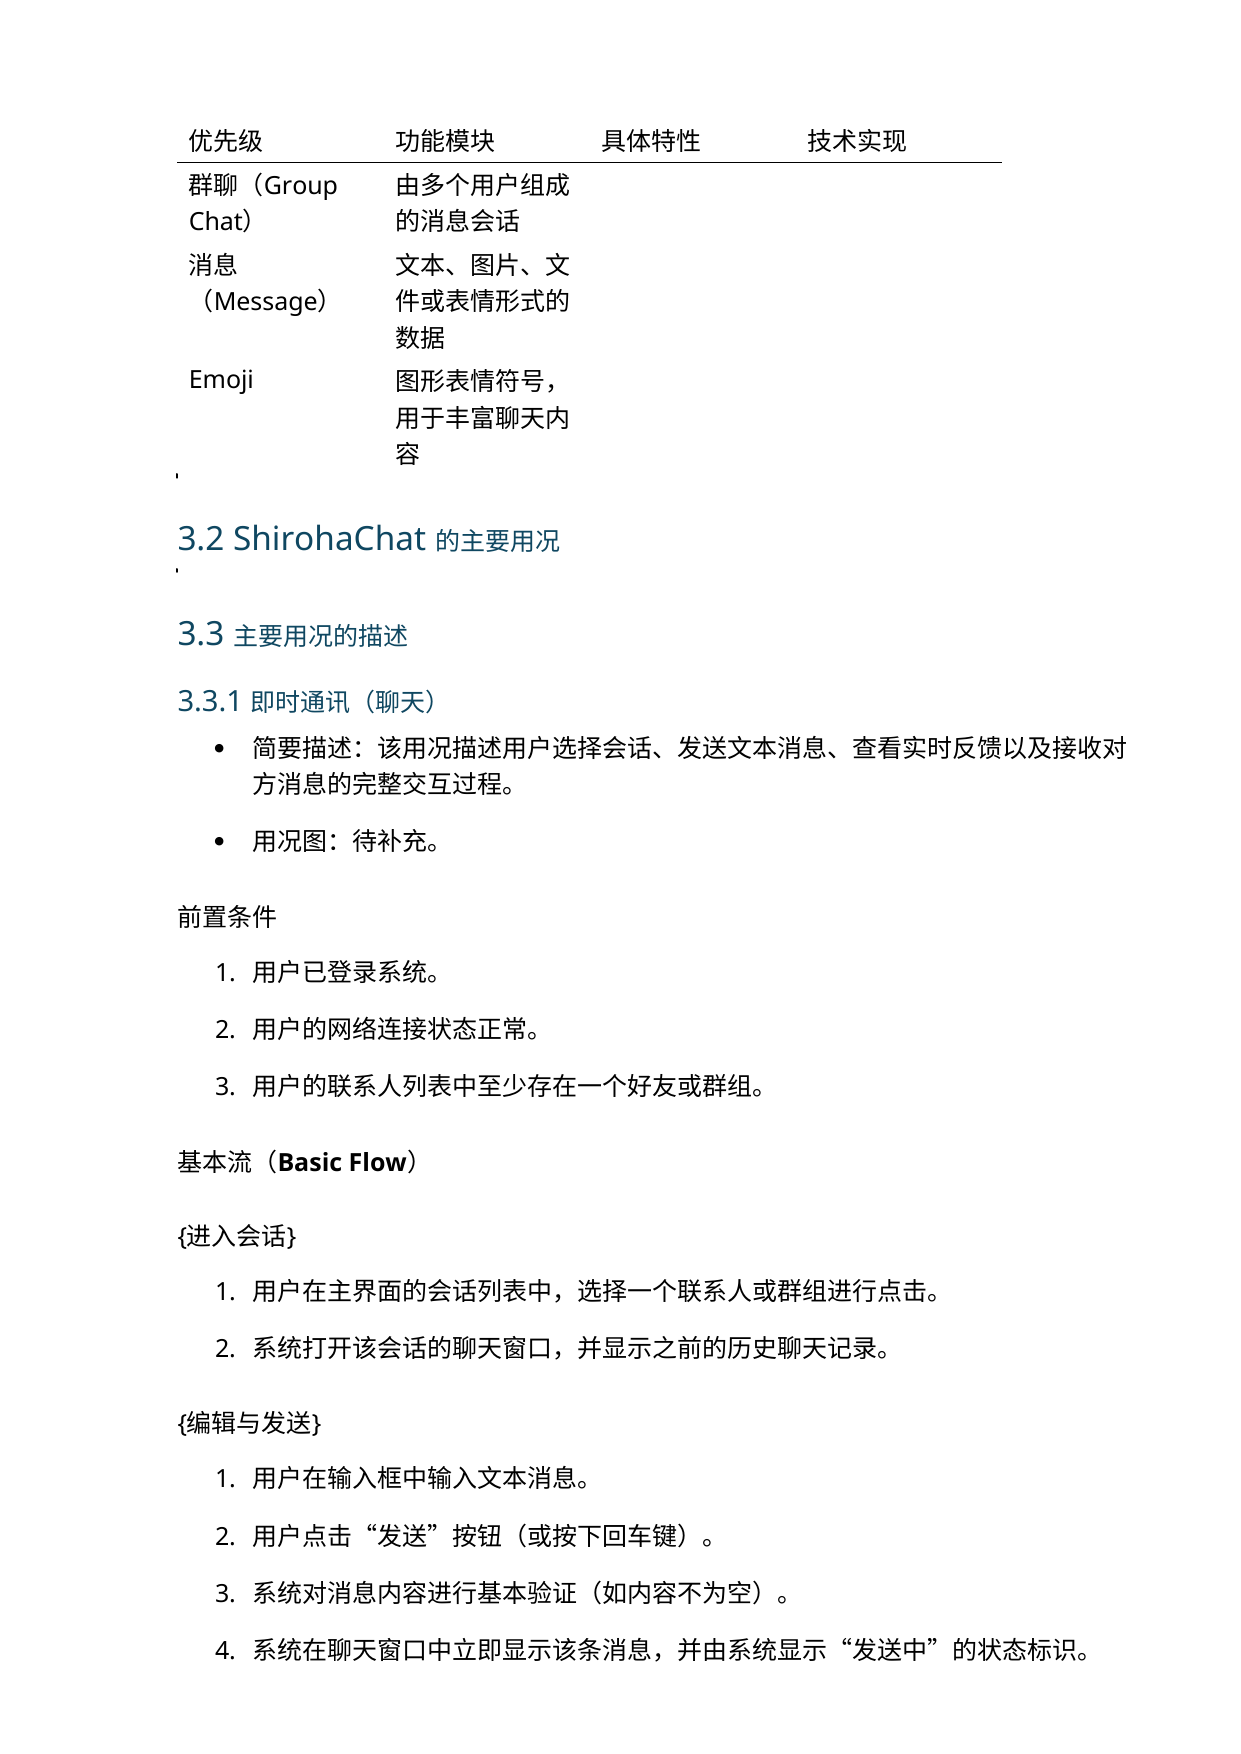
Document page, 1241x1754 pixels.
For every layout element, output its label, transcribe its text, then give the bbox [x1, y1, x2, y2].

list 简要描述：该用况描述用户选择会话、发送文本消息、查看实时反馈以及接收对方消息的完整交互过程。 [215, 728, 1152, 801]
text 基本流（Basic Flow） [177, 1142, 1152, 1178]
text 3.3 主要用况的描述 [177, 609, 1152, 655]
list 用户在主界面的会话列表中，选择一个联系人或群组进行点击。 [215, 1271, 1152, 1307]
list 用户的联系人列表中至少存在一个好友或群组。 [215, 1066, 1152, 1103]
text 前置条件 [177, 897, 1152, 933]
table_header 具体特性 [590, 118, 796, 162]
table_header 技术实现 [796, 118, 1002, 162]
list 系统对消息内容进行基本验证（如内容不为空）。 [215, 1573, 1152, 1609]
text {进入会话} [177, 1216, 1152, 1252]
table_cell 由多个用户组成的消息会话 [384, 163, 590, 242]
text {编辑与发送} [177, 1404, 1152, 1440]
list 用户的网络连接状态正常。 [215, 1009, 1152, 1046]
text 3.3.1 即时通讯（聊天） [177, 680, 1152, 720]
table_header 优先级 [177, 118, 383, 162]
list 用户在输入框中输入文本消息。 [215, 1459, 1152, 1495]
list 系统在聊天窗口中立即显示该条消息，并由系统显示“发送中”的状态标识。 [215, 1630, 1152, 1666]
list 用户已登录系统。 [215, 952, 1152, 988]
table_cell 图形表情符号，用于丰富聊天内容 [384, 358, 590, 474]
table_cell 文本、图片、文件或表情形式的数据 [384, 242, 590, 358]
table_cell 群聊（Group Chat） [177, 163, 383, 242]
table_header 功能模块 [384, 118, 590, 162]
table_cell Emoji [177, 358, 383, 474]
text 3.2 ShirohaChat 的主要用况 [177, 515, 1152, 561]
list 用户点击“发送”按钮（或按下回车键）。 [215, 1516, 1152, 1552]
list 系统打开该会话的聊天窗口，并显示之前的历史聊天记录。 [215, 1328, 1152, 1364]
table_cell 消息（Message） [177, 242, 383, 358]
list 用况图：待补充。 [215, 821, 1152, 858]
